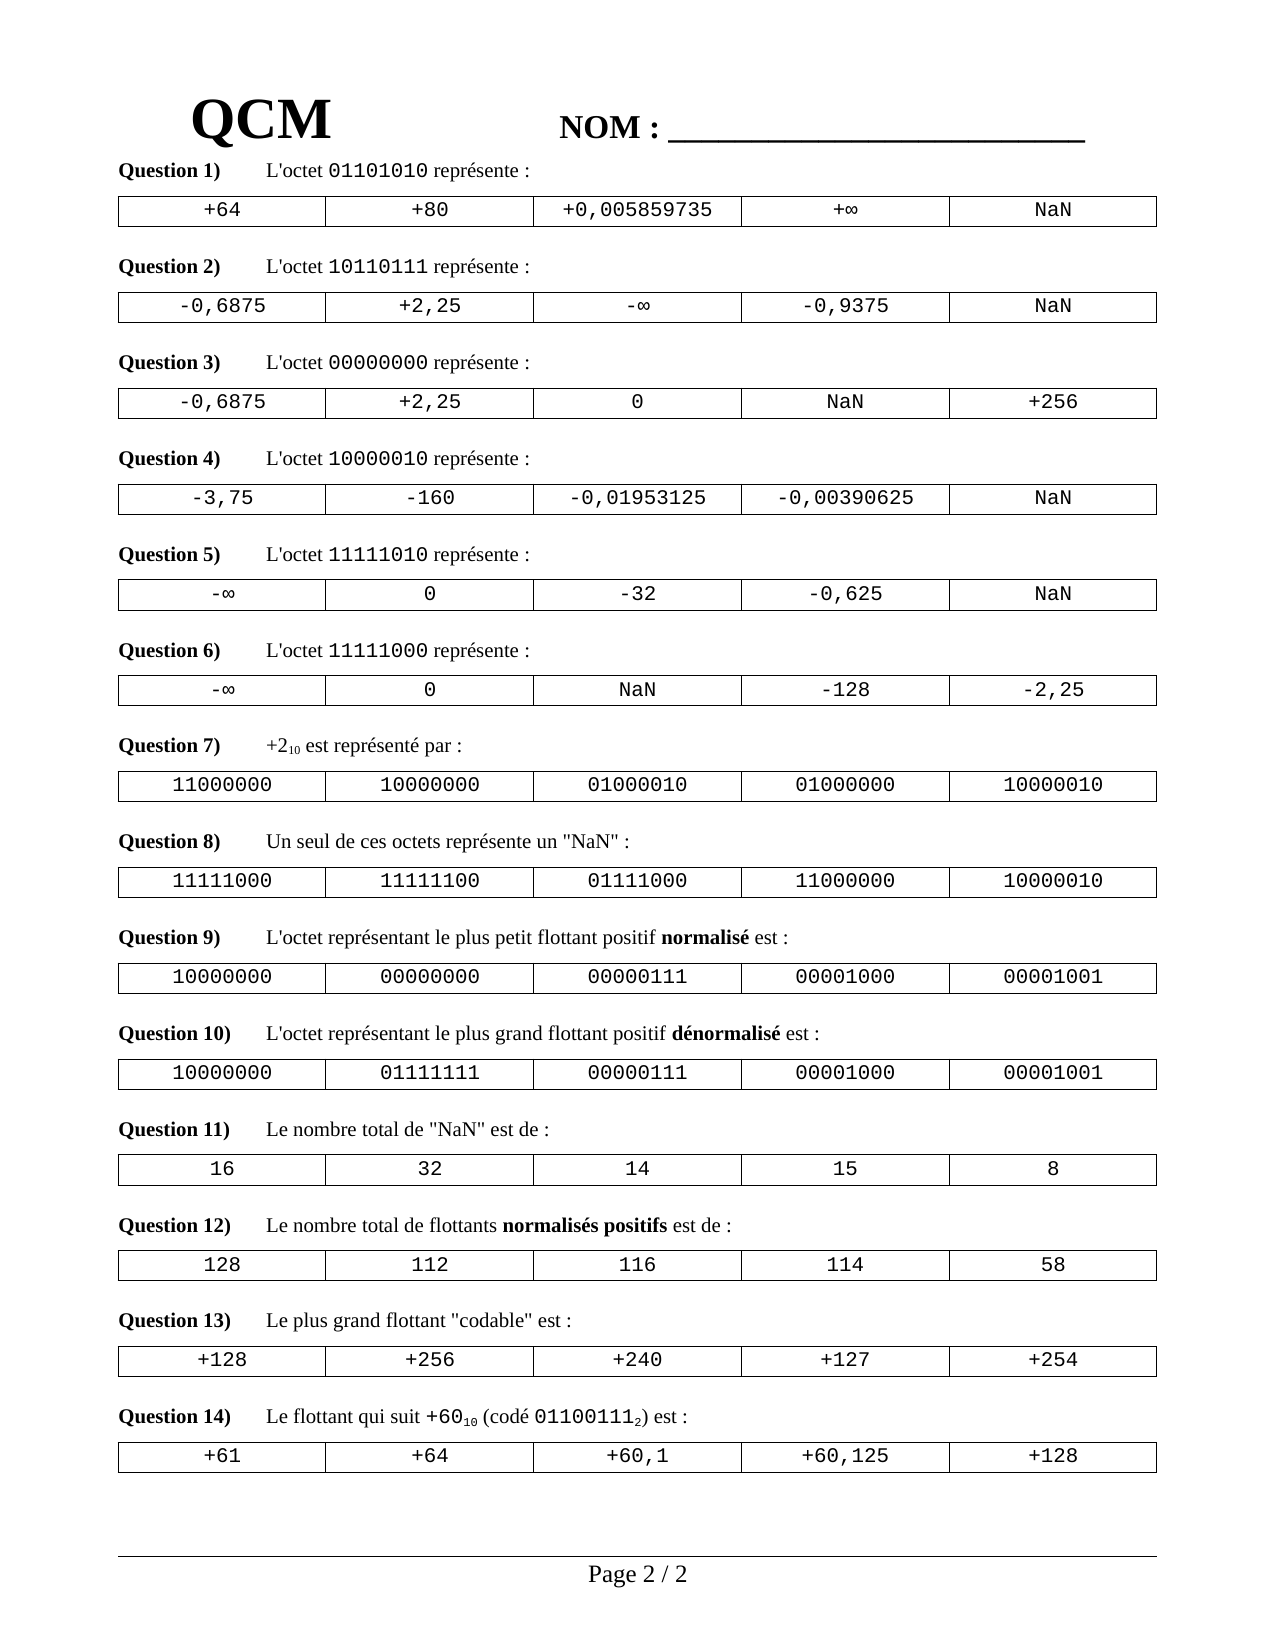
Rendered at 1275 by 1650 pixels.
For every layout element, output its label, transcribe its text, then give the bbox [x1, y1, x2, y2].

text Question 3) L'octet 00000000 représente : [118, 355, 216, 373]
table_header 10000010 [950, 868, 1156, 897]
table_header 10000000 [326, 772, 533, 801]
text Question 8) Un seul de ces octets représente un "NaN" : [118, 834, 216, 852]
table_header 0 [326, 580, 533, 609]
table_header 32 [326, 1155, 533, 1184]
table_header 11111100 [326, 868, 533, 897]
table_header -0,01953125 [534, 485, 741, 514]
table_header -0,9375 [742, 293, 949, 322]
table_header NaN [950, 293, 1156, 322]
table_header +60,1 [534, 1443, 741, 1472]
table_header NaN [950, 580, 1156, 609]
text Question 9) L'octet représentant le plus petit flottant positif normalisé est : [118, 930, 216, 948]
table_header 00000000 [326, 964, 533, 993]
text Question 13) Le plus grand flottant "codable" est : [118, 1314, 227, 1331]
table_header 01111000 [534, 868, 741, 897]
table_header +2,25 [326, 389, 533, 418]
text Question 9) L'octet représentant le plus petit flottant positif normalisé est : [215, 930, 1157, 948]
table_header +64 [119, 197, 325, 226]
table_header 11000000 [742, 868, 949, 897]
text Question 11) Le nombre total de "NaN" est de : [118, 1122, 226, 1140]
text Question 2) L'octet 10110111 représente : [118, 259, 216, 277]
text Question 3) L'octet 00000000 représente : [215, 355, 1157, 373]
title QCM NOM : _________________________ [118, 84, 1157, 151]
table_header 00001001 [950, 1060, 1156, 1089]
table_header 00000111 [534, 964, 741, 993]
table_header -160 [326, 485, 533, 514]
table_header 15 [742, 1155, 949, 1184]
text Question 5) L'octet 11111010 représente : [118, 547, 216, 565]
text Question 1) L'octet 01101010 représente : [215, 164, 1157, 181]
text Question 8) Un seul de ces octets représente un "NaN" : [215, 834, 1157, 852]
table_header +128 [119, 1347, 325, 1376]
text Question 6) L'octet 11111000 représente : [118, 643, 216, 661]
text Question 12) Le nombre total de flottants normalisés positifs est de : [118, 1218, 227, 1236]
table_header NaN [534, 676, 741, 705]
table_header +127 [742, 1347, 949, 1376]
table_header +240 [534, 1347, 741, 1376]
table_header 114 [742, 1251, 949, 1280]
table_header 0 [326, 676, 533, 705]
table_header +61 [119, 1443, 325, 1472]
text Question 2) L'octet 10110111 représente : [215, 259, 1157, 277]
table_header NaN [950, 485, 1156, 514]
table_header NaN [742, 389, 949, 418]
table_header -0,6875 [119, 293, 325, 322]
table_header 112 [326, 1251, 533, 1280]
table_header +0,005859735 [534, 197, 741, 226]
table_header -2,25 [950, 676, 1156, 705]
text Question 10) L'octet représentant le plus grand flottant positif dénormalisé est : [226, 1026, 1157, 1044]
text Question 14) Le flottant qui suit +6010 (codé 011001112) est : [226, 1409, 1157, 1427]
table_header +∞ [742, 197, 949, 226]
text Question 12) Le nombre total de flottants normalisés positifs est de : [226, 1218, 1157, 1236]
table_header 00001000 [742, 964, 949, 993]
text Question 6) L'octet 11111000 représente : [215, 643, 1157, 661]
table_header +256 [326, 1347, 533, 1376]
table_header 128 [119, 1251, 325, 1280]
text Question 7) +210 est représenté par : [118, 739, 216, 756]
text Question 13) Le plus grand flottant "codable" est : [226, 1314, 1157, 1331]
table_header +80 [326, 197, 533, 226]
table_header +254 [950, 1347, 1156, 1376]
text Question 4) L'octet 10000010 représente : [118, 451, 216, 469]
table_header 116 [534, 1251, 741, 1280]
text Question 4) L'octet 10000010 représente : [215, 451, 1157, 469]
text Question 7) +210 est représenté par : [215, 739, 1157, 756]
table_header 11000000 [119, 772, 325, 801]
table_header 01111111 [326, 1060, 533, 1089]
table_header 00000111 [534, 1060, 741, 1089]
table_header 10000010 [950, 772, 1156, 801]
table_header 10000000 [119, 1060, 325, 1089]
table_header -128 [742, 676, 949, 705]
text Question 1) L'octet 01101010 représente : [118, 164, 216, 181]
table_header 00001001 [950, 964, 1156, 993]
table_header 01000010 [534, 772, 741, 801]
table_header 01000000 [742, 772, 949, 801]
table_header -∞ [119, 676, 325, 705]
text Question 10) L'octet représentant le plus grand flottant positif dénormalisé est : [118, 1026, 227, 1044]
table_header NaN [950, 197, 1156, 226]
table_header -∞ [534, 293, 741, 322]
table_header -32 [534, 580, 741, 609]
table_header -0,00390625 [742, 485, 949, 514]
table_header -0,625 [742, 580, 949, 609]
table_header 8 [950, 1155, 1156, 1184]
table_header -3,75 [119, 485, 325, 514]
table_header +128 [950, 1443, 1156, 1472]
table_header 10000000 [119, 964, 325, 993]
text Question 5) L'octet 11111010 représente : [215, 547, 1157, 565]
table_header 58 [950, 1251, 1156, 1280]
table_header 14 [534, 1155, 741, 1184]
text Question 14) Le flottant qui suit +6010 (codé 011001112) est : [118, 1409, 227, 1427]
table_header +2,25 [326, 293, 533, 322]
table_header 16 [119, 1155, 325, 1184]
table_header -0,6875 [119, 389, 325, 418]
table_header -∞ [119, 580, 325, 609]
table_header +64 [326, 1443, 533, 1472]
table_header 00001000 [742, 1060, 949, 1089]
table_header 0 [534, 389, 741, 418]
text Question 11) Le nombre total de "NaN" est de : [225, 1122, 1157, 1140]
table_header +256 [950, 389, 1156, 418]
table_header +60,125 [742, 1443, 949, 1472]
table_header 11111000 [119, 868, 325, 897]
